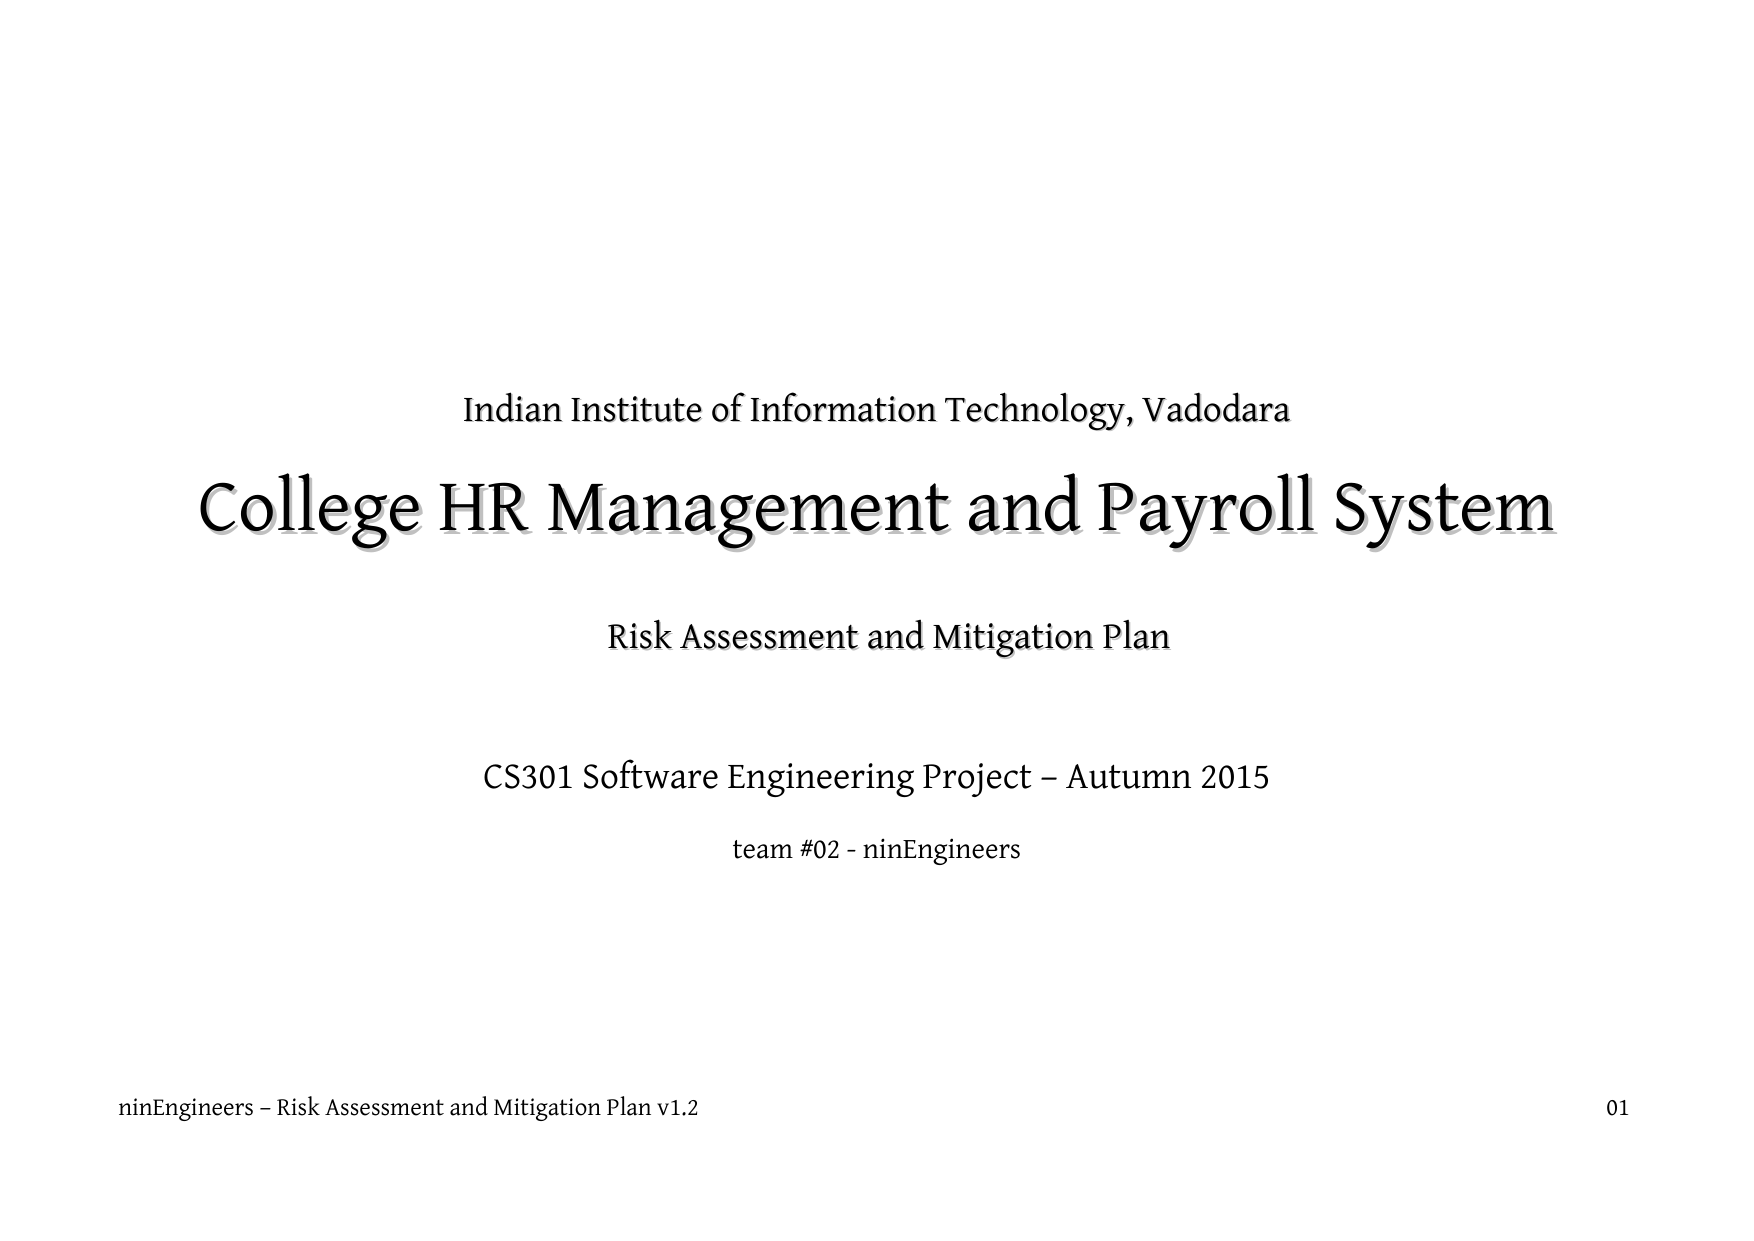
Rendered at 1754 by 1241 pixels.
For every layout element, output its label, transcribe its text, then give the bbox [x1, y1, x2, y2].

text team #02 - ninEngineers [118, 833, 1636, 866]
text College HR Management and Payroll System [118, 465, 1636, 552]
text CS301 Software Engineering Project – Autumn 2015 [118, 755, 1636, 799]
text Risk Assessment and Mitigation Plan [141, 616, 1636, 659]
text Indian Institute of Information Technology, Vadodara [118, 388, 1636, 432]
